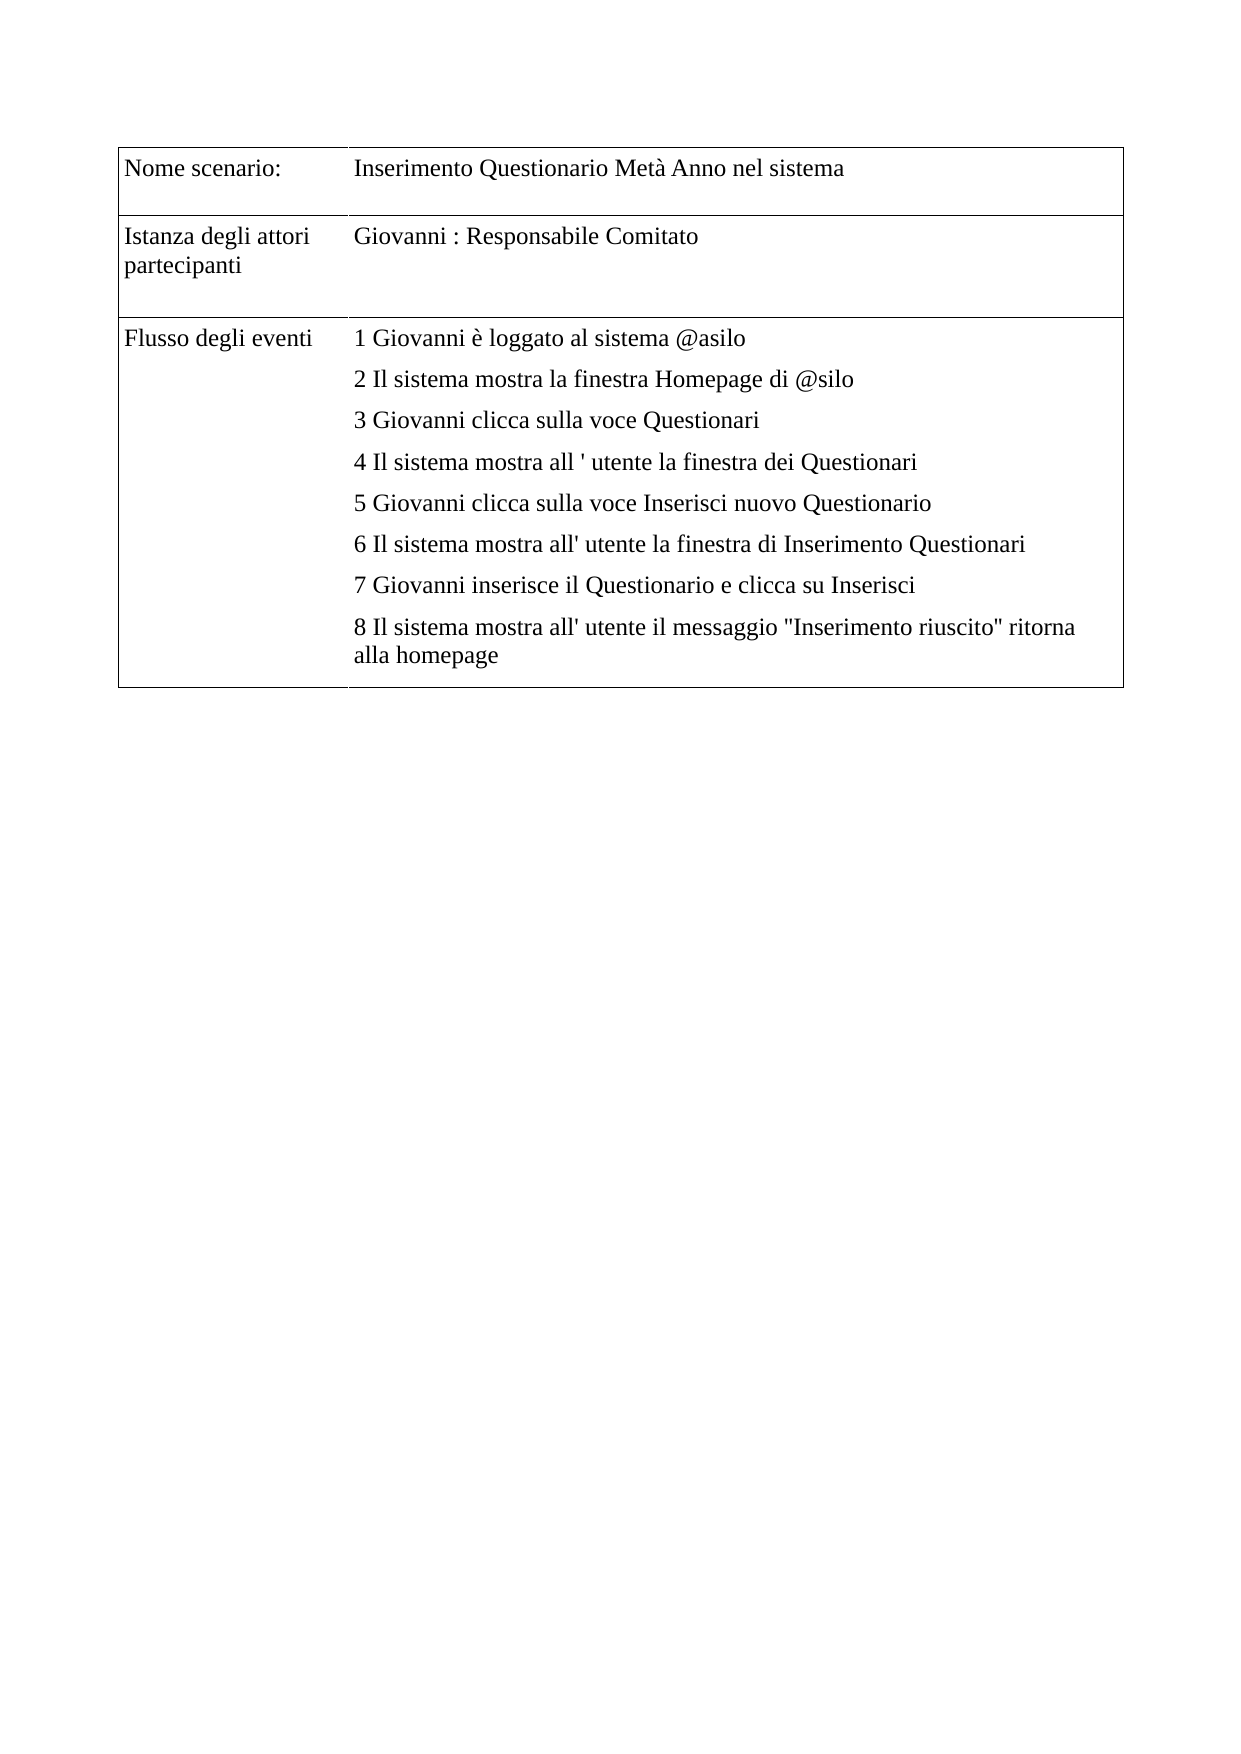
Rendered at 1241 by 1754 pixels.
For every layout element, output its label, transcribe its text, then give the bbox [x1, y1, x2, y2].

table_cell Istanza degli attori partecipanti [119, 216, 348, 317]
table_header Nome scenario: [119, 148, 348, 215]
table_header Inserimento Questionario Metà Anno nel sistema [349, 148, 1123, 215]
table_cell 1 Giovanni è loggato al sistema @asilo 2 Il sistema mostra la finestra Homepage di @silo 3 Giovanni clicca sulla voce Questionari 4 Il sistema mostra all ' utente la finestra dei Questionari 5 Giovanni clicca sulla voce Inserisci nuovo Questionario 6 Il sistema mostra all' utente la finestra di Inserimento Questionari 7 Giovanni inserisce il Questionario e clicca su Inserisci 8 Il sistema mostra all' utente il messaggio ''Inserimento riuscito'' ritorna alla homepage [349, 318, 1123, 687]
table_cell Flusso degli eventi [119, 318, 348, 687]
table_cell Giovanni : Responsabile Comitato [349, 216, 1123, 317]
